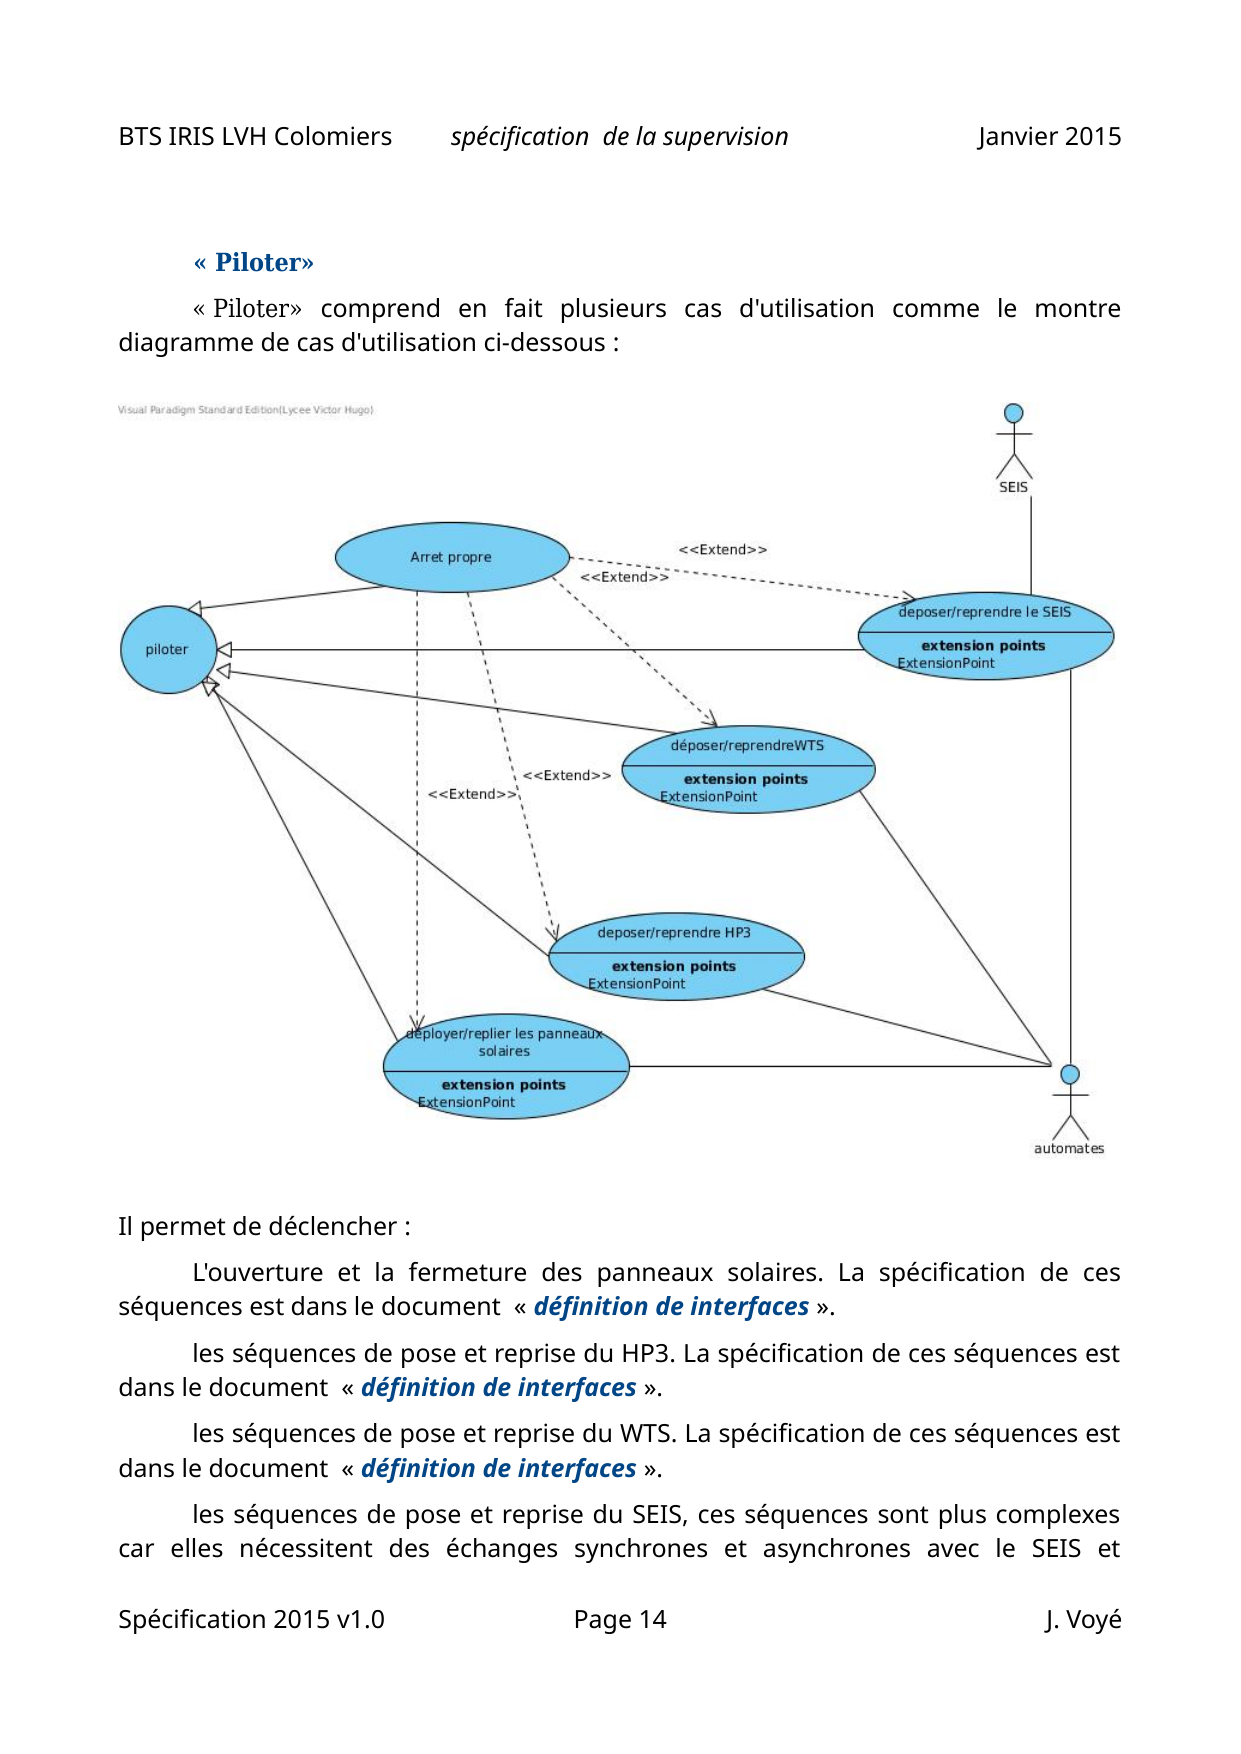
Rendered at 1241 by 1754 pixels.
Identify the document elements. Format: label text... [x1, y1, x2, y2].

text les séquences de pose et reprise du SEIS, ces séquences sont plus complexes car elles nécessitent des échanges synchrones et asynchrones avec le SEIS et [118, 1497, 1122, 1565]
text L'ouverture et la fermeture des panneaux solaires. La spécification de ces séquences est dans le document « définition de interfaces ». [118, 1255, 1122, 1323]
text Il permet de déclencher : [118, 1208, 1122, 1242]
subtitle « Piloter» [118, 248, 1122, 278]
text les séquences de pose et reprise du WTS. La spécification de ces séquences est dans le document « définition de interfaces ». [118, 1416, 1122, 1484]
text « Piloter» comprend en fait plusieurs cas d'utilisation comme le montre diagramme de cas d'utilisation ci-dessous : [118, 290, 1122, 358]
text les séquences de pose et reprise du HP3. La spécification de ces séquences est dans le document « définition de interfaces ». [118, 1336, 1122, 1404]
picture [118, 402, 1123, 1162]
